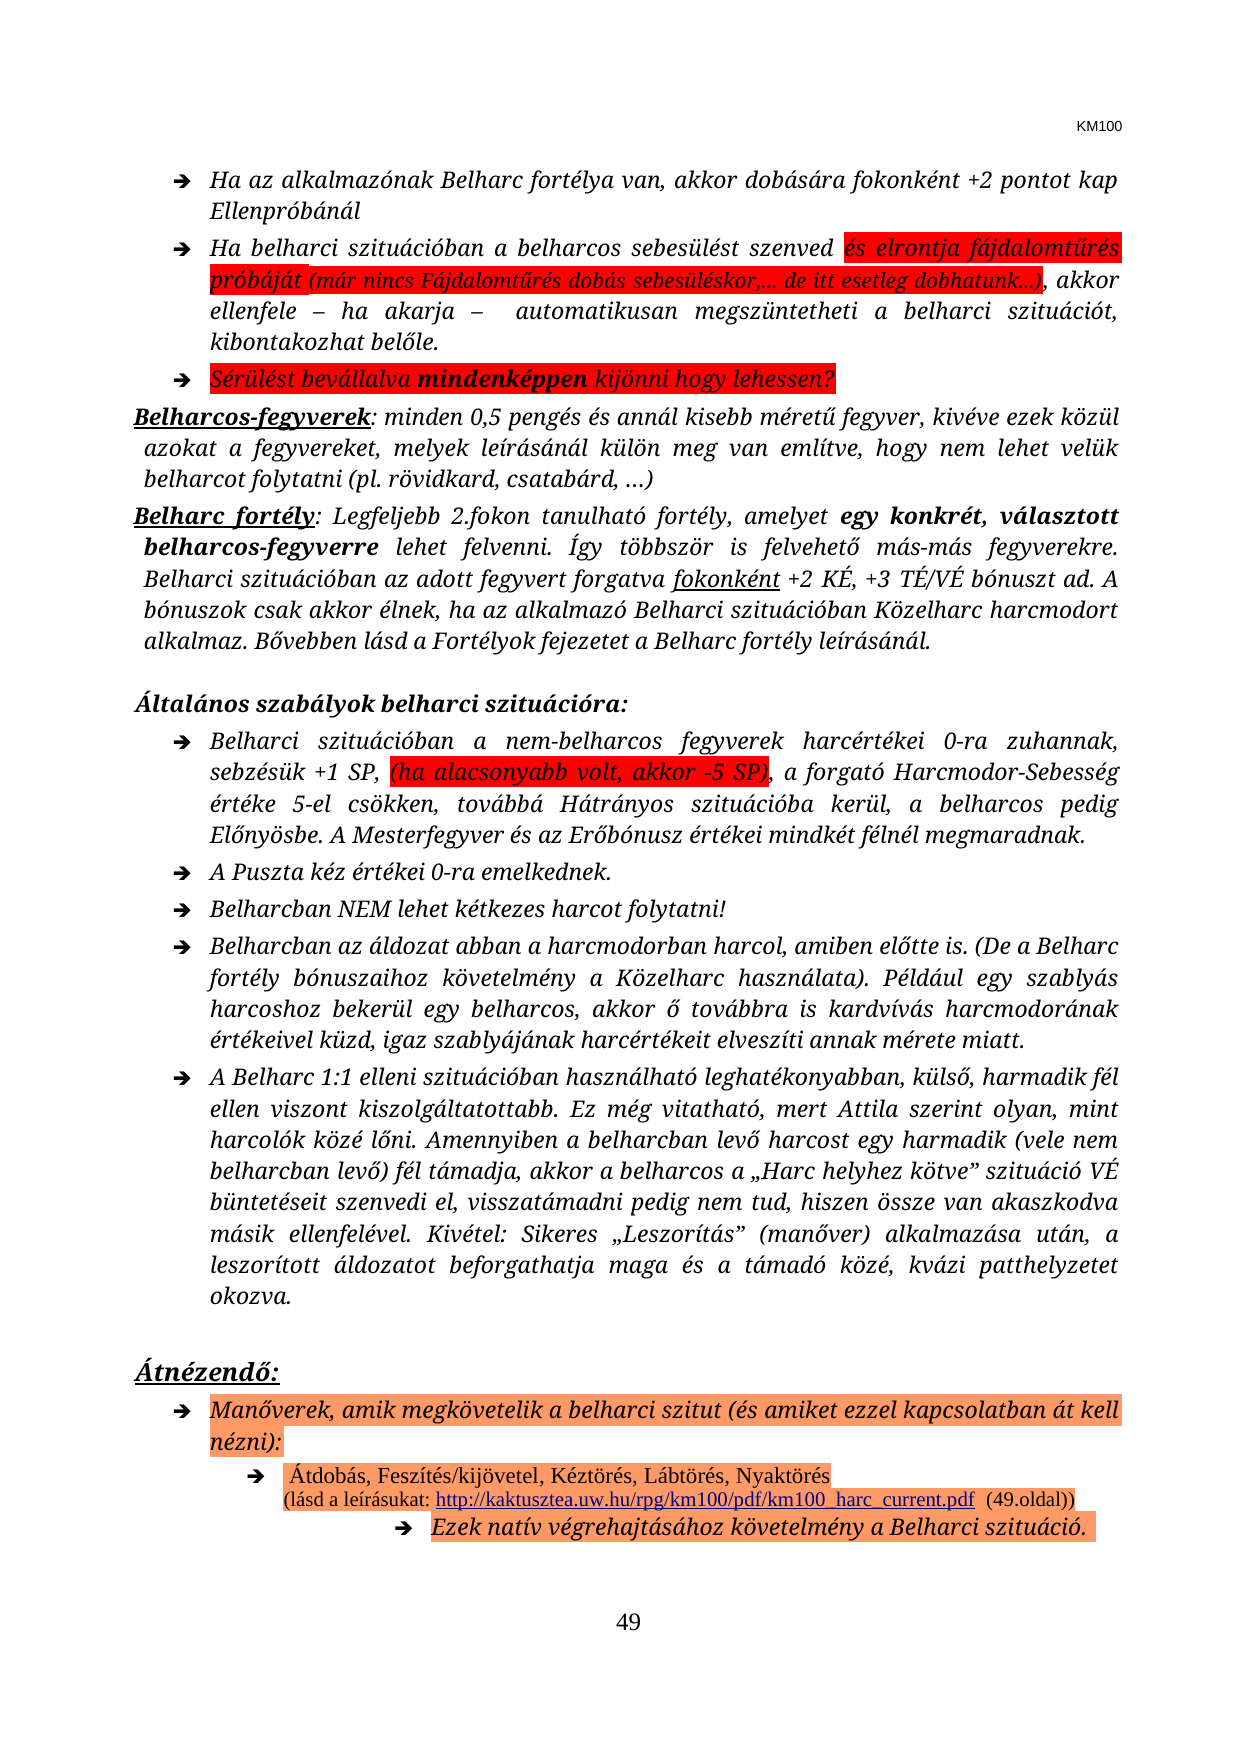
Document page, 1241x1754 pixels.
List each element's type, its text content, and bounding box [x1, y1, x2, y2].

list Ha belharci szituációban a belharcos sebesülést szenved és elrontja fájdalomtűrés próbáját (már nincs Fájdalomtűrés dobás sebesüléskor,... de itt esetleg dobhatunk...), akkor ellenfele – ha akarja – automatikusan megszüntetheti a belharci szituációt, kibontakozhat belőle. [172, 232, 1122, 357]
text Átnézendő: [134, 1354, 1122, 1388]
list A Belharc 1:1 elleni szituációban használható leghatékonyabban, külső, harmadik fél ellen viszont kiszolgáltatottabb. Ez még vitatható, mert Attila szerint olyan, mint harcolók közé lőni. Amennyiben a belharcban levő harcost egy harmadik (vele nem belharcban levő) fél támadja, akkor a belharcos a „Harc helyhez kötve” szituáció VÉ büntetéseit szenvedi el, visszatámadni pedig nem tud, hiszen össze van akaszkodva másik ellenfelével. Kivétel: Sikeres „Leszorítás” (manőver) alkalmazása után, a leszorított áldozatot beforgathatja maga és a támadó közé, kvázi patthelyzetet okozva. [172, 1061, 1122, 1311]
list Belharcban NEM lehet kétkezes harcot folytatni! [172, 893, 1122, 924]
text Belharc fortély: Legfeljebb 2.fokon tanulható fortély, amelyet egy konkrét, választott belharcos-fegyverre lehet felvenni. Így többször is felvehető más-más fegyverekre. Belharci szituációban az adott fegyvert forgatva fokonként +2 KÉ, +3 TÉ/VÉ bónuszt ad. A bónuszok csak akkor élnek, ha az alkalmazó Belharci szituációban Közelharc harcmodort alkalmaz. Bővebben lásd a Fortélyok fejezetet a Belharc fortély leírásánál. [133, 500, 1122, 656]
list Manőverek, amik megkövetelik a belharci szitut (és amiket ezzel kapcsolatban át kell nézni): [172, 1394, 1122, 1457]
list Belharcban az áldozat abban a harcmodorban harcol, amiben előtte is. (De a Belharc fortély bónuszaihoz követelmény a Közelharc használata). Például egy szablyás harcoshoz bekerül egy belharcos, akkor ő továbbra is kardvívás harcmodorának értékeivel küzd, igaz szablyájának harcértékeit elveszíti annak mérete miatt. [172, 930, 1122, 1055]
list Ha az alkalmazónak Belharc fortélya van, akkor dobására fokonként +2 pontot kap Ellenpróbánál [172, 164, 1122, 226]
text Általános szabályok belharci szituációra: [134, 688, 1122, 719]
list Átdobás, Feszítés/kijövetel, Kéztörés, Lábtörés, Nyaktörés (lásd a leírásukat: http://kaktusztea.uw.hu/rpg/km100/pdf/km100_harc_current.pdf (49.oldal)) [246, 1463, 1122, 1511]
text Belharcos-fegyverek: minden 0,5 pengés és annál kisebb méretű fegyver, kivéve ezek közül azokat a fegyvereket, melyek leírásánál külön meg van említve, hogy nem lehet velük belharcot folytatni (pl. rövidkard, csatabárd, …) [133, 400, 1122, 494]
list Ezek natív végrehajtásához követelmény a Belharci szituáció. [393, 1511, 1122, 1542]
list Belharci szituációban a nem-belharcos fegyverek harcértékei 0-ra zuhannak, sebzésük +1 SP, (ha alacsonyabb volt, akkor -5 SP), a forgató Harcmodor-Sebesség értéke 5-el csökken, továbbá Hátrányos szituációba kerül, a belharcos pedig Előnyösbe. A Mesterfegyver és az Erőbónusz értékei mindkét félnél megmaradnak. [172, 725, 1122, 850]
list Sérülést bevállalva mindenképpen kijönni hogy lehessen? [172, 363, 1122, 394]
list A Puszta kéz értékei 0-ra emelkednek. [172, 856, 1122, 887]
